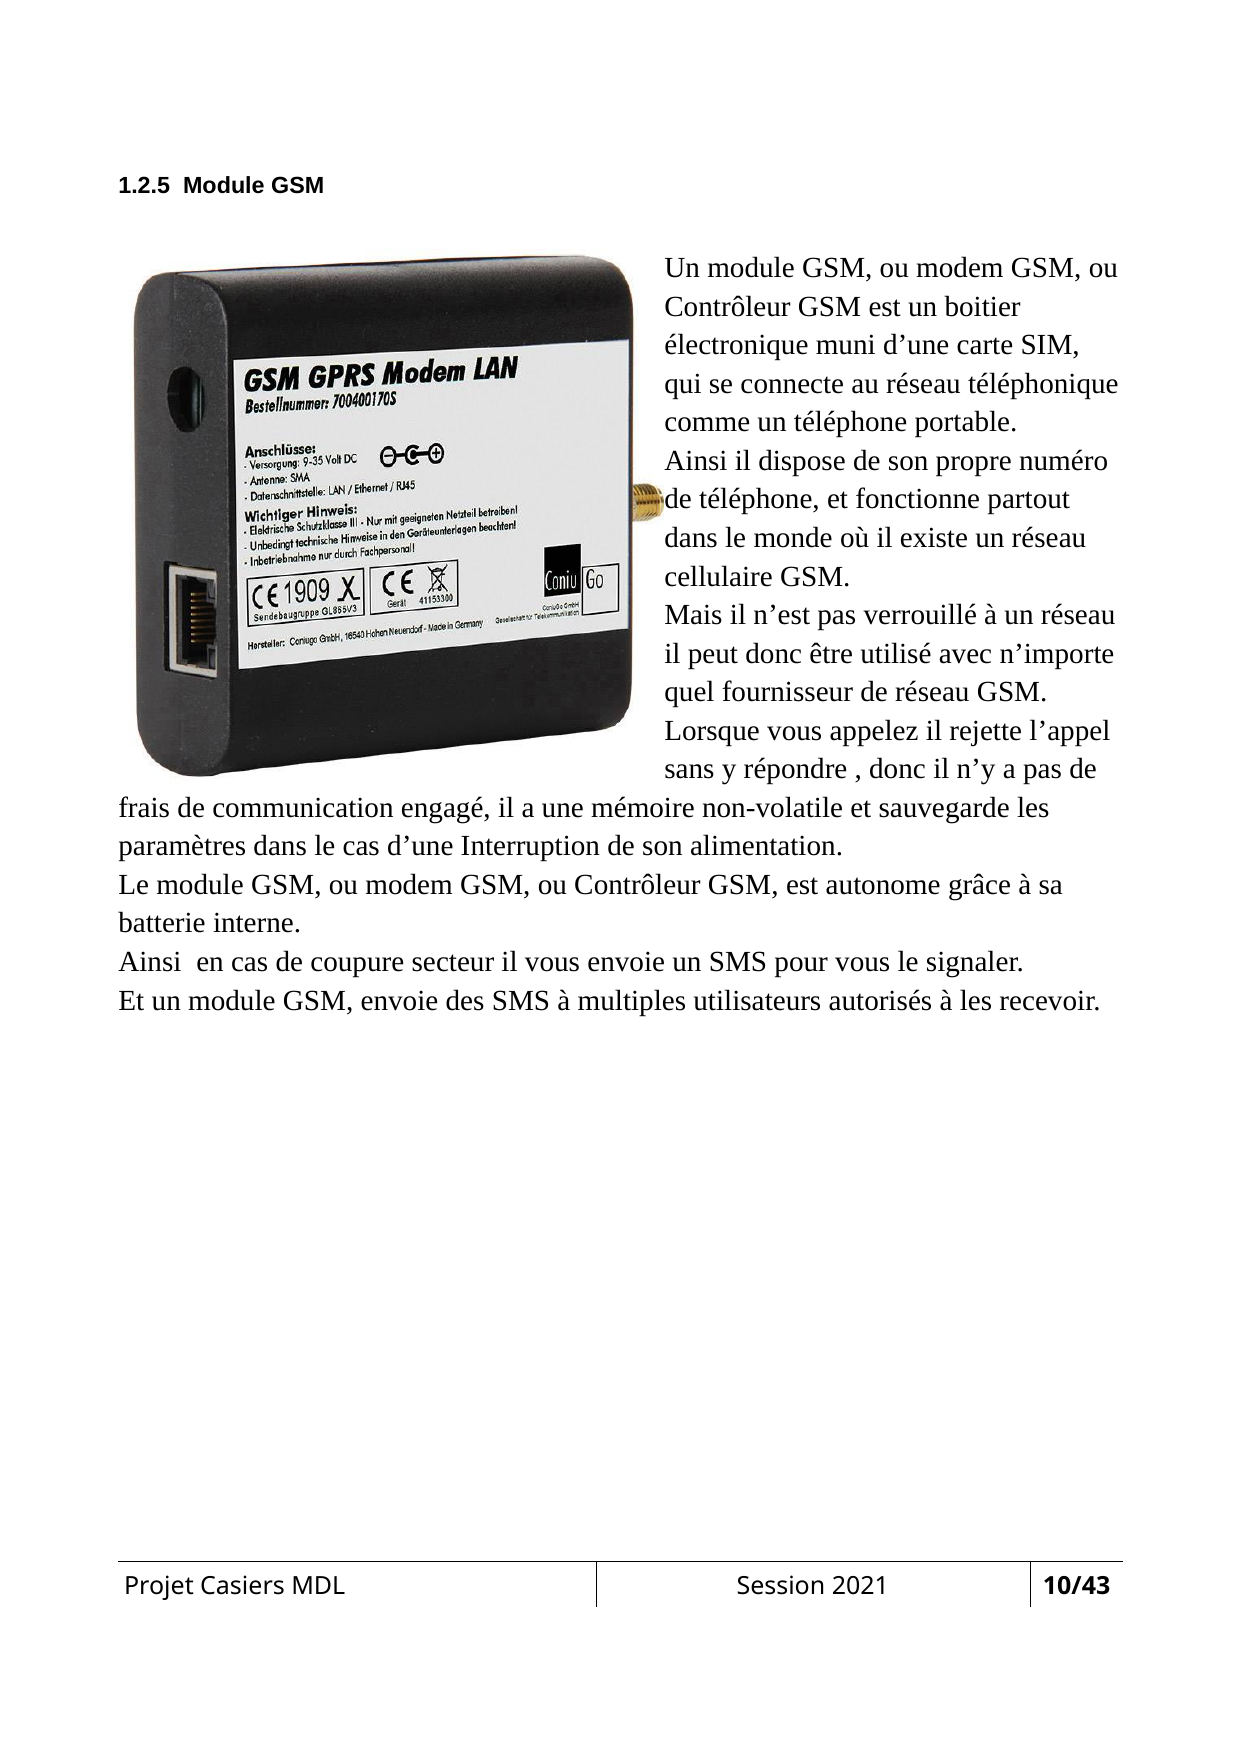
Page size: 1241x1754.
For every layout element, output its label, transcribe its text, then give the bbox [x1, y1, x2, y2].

text Un module GSM, ou modem GSM, ou Contrôleur GSM est un boitier électronique muni d’une carte SIM, qui se connecte au réseau téléphonique comme un téléphone portable. Ainsi il dispose de son propre numéro de téléphone, et fonctionne partout dans le monde où il existe un réseau cellulaire GSM. Mais il n’est pas verrouillé à un réseau il peut donc être utilisé avec n’importe quel fournisseur de réseau GSM. Lorsque vous appelez il rejette l’appel sans y répondre , donc il n’y a pas de frais de communication engagé, il a une mémoire non-volatile et sauvegarde les paramètres dans le cas d’une Interruption de son alimentation. Le module GSM, ou modem GSM, ou Contrôleur GSM, est autonome grâce à sa batterie interne. Ainsi en cas de coupure secteur il vous envoie un SMS pour vous le signaler. Et un module GSM, envoie des SMS à multiples utilisateurs autorisés à les recevoir. [118, 250, 1122, 1016]
picture [129, 249, 665, 785]
subtitle 1.2.5 Module GSM [118, 172, 1122, 199]
